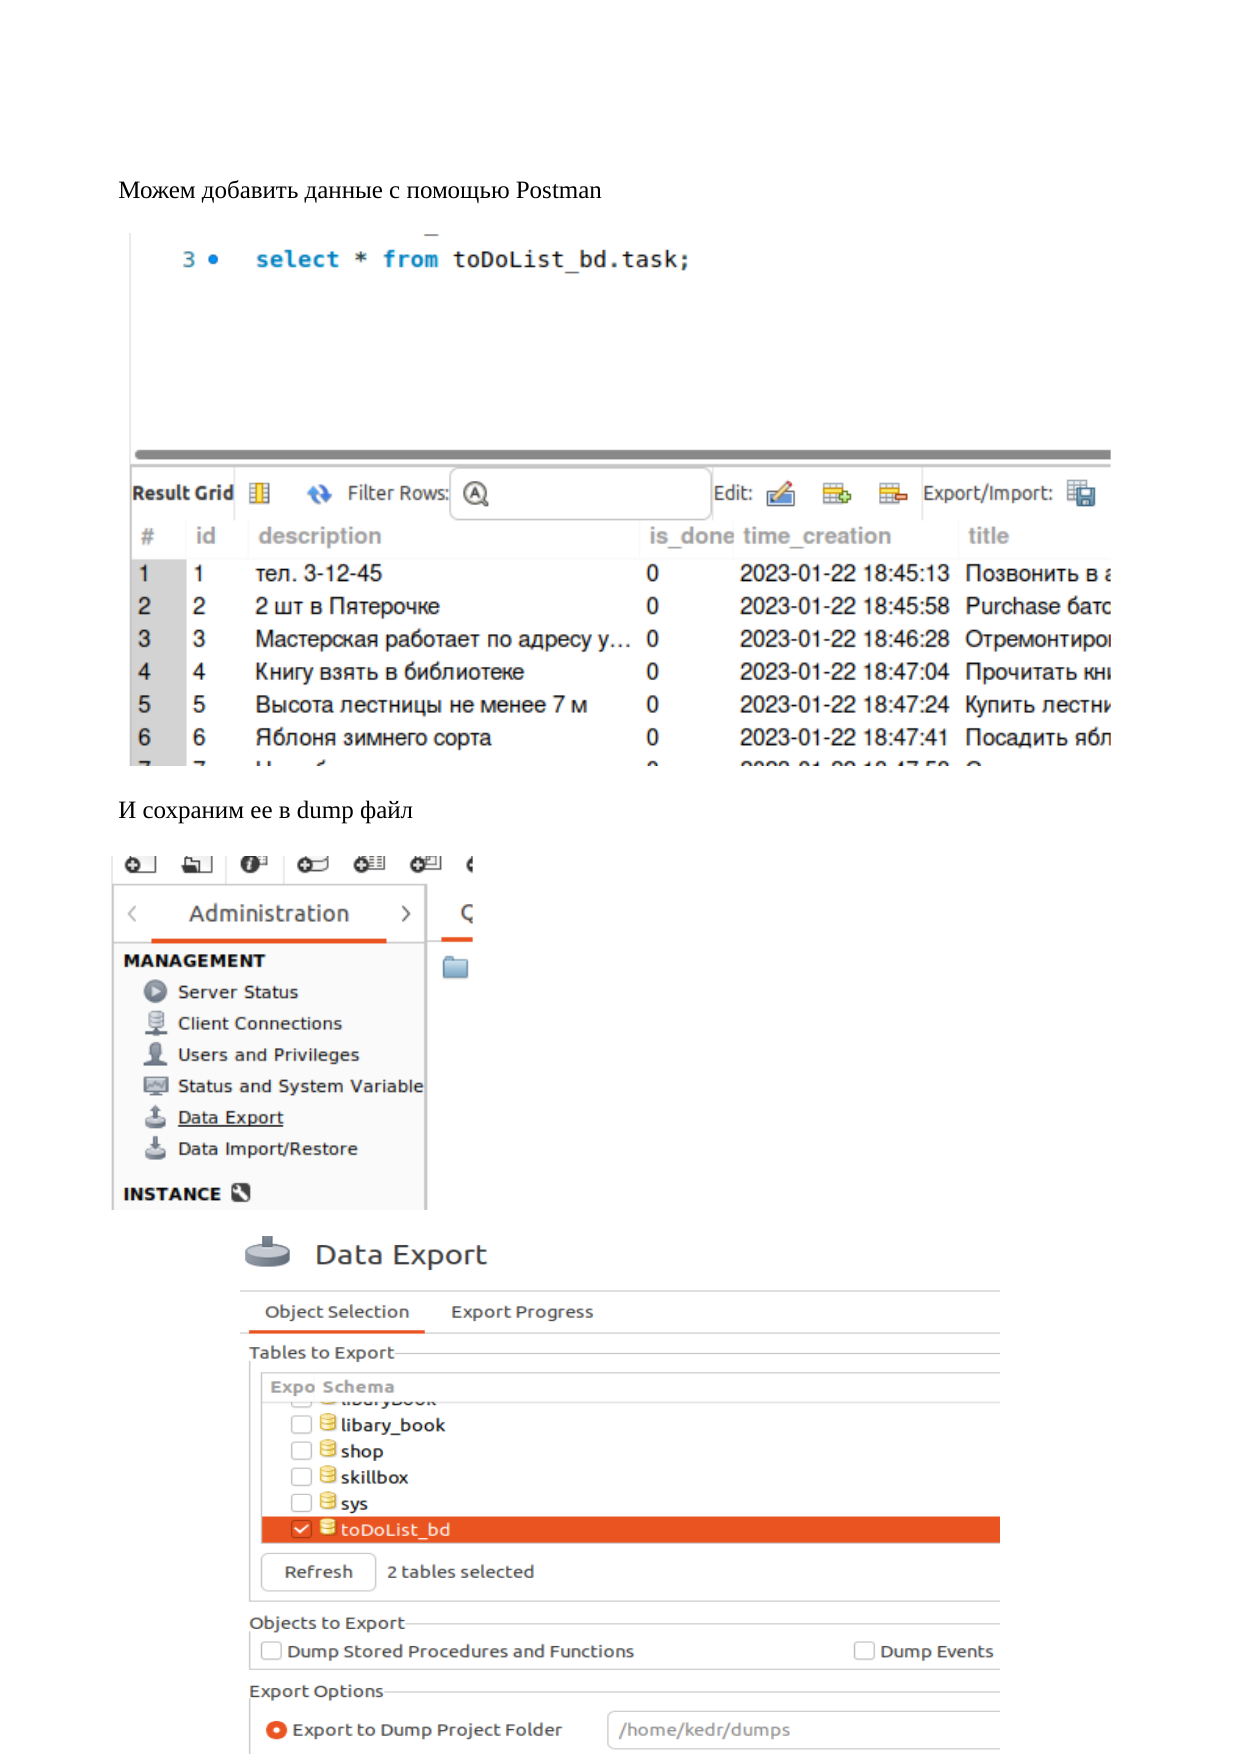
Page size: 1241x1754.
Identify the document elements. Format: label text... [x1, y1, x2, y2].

text Можем добавить данные с помощью Postman [118, 176, 1122, 204]
picture [240, 1236, 1000, 1754]
picture [111, 856, 473, 1210]
text И сохраним ее в dump файл [118, 795, 1122, 823]
picture [129, 233, 1111, 766]
